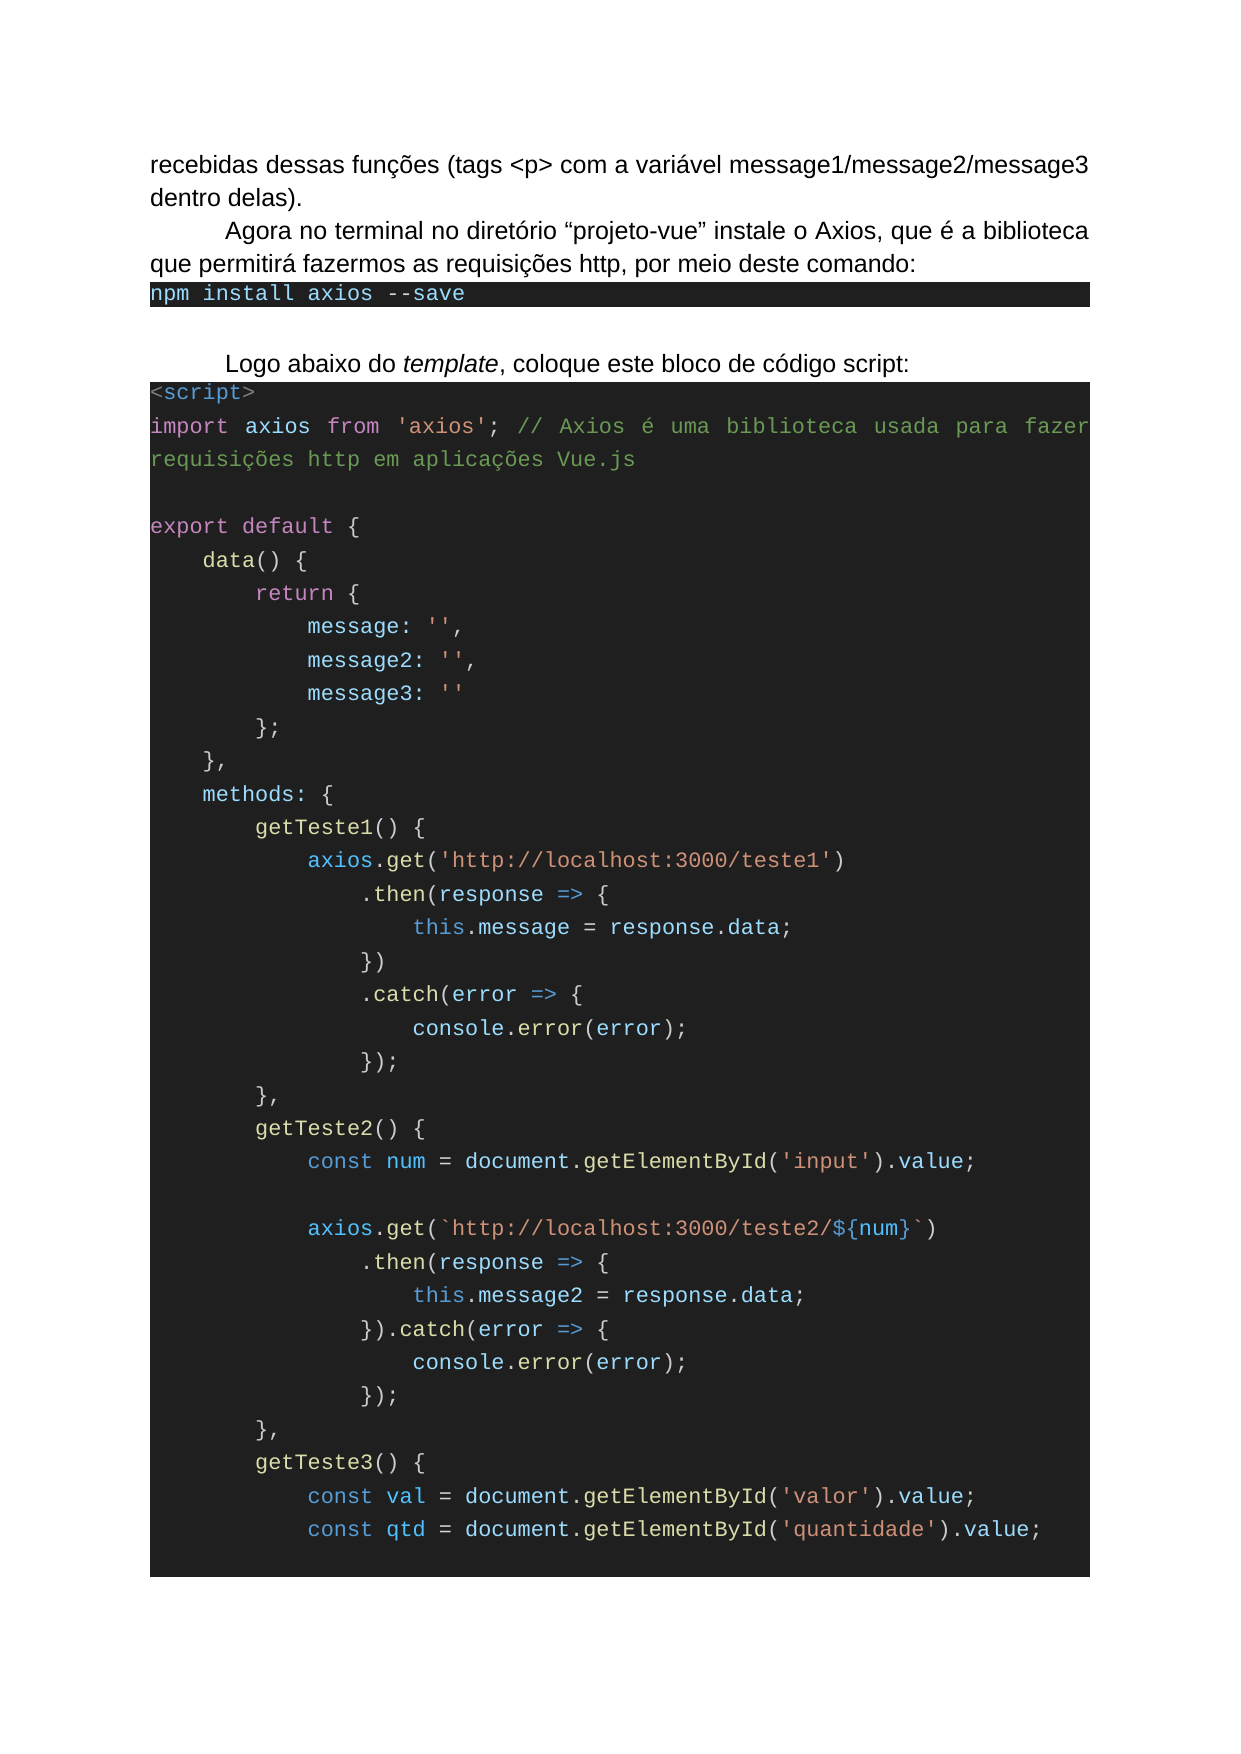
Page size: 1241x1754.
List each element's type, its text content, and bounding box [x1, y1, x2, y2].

text console.error(error); [150, 1351, 1090, 1376]
text }).catch(error => { [150, 1318, 1090, 1343]
text message: '', [150, 616, 1090, 640]
text const val = document.getElementById('valor').value; [150, 1485, 1090, 1510]
text this.message2 = response.data; [150, 1284, 1090, 1309]
text const qtd = document.getElementById('quantidade').value; [150, 1518, 1090, 1543]
text const num = document.getElementById('input').value; [150, 1151, 1090, 1175]
text Agora no terminal no diretório “projeto-vue” instale o Axios, que é a biblioteca que permitirá fazermos as requisições http, por meio deste comando: [150, 216, 1090, 278]
text }, [150, 749, 1090, 774]
text import axios from 'axios'; // Axios é uma biblioteca usada para fazer requisições http em aplicações Vue.js [150, 415, 1090, 473]
text this.message = response.data; [150, 917, 1090, 941]
text export default { [150, 515, 1090, 540]
text npm install axios --save [150, 282, 1090, 307]
text message2: '', [150, 649, 1090, 674]
text axios.get(`http://localhost:3000/teste2/${num}`) [150, 1217, 1090, 1242]
text }, [150, 1084, 1090, 1108]
text .catch(error => { [150, 983, 1090, 1008]
text return { [150, 582, 1090, 607]
text axios.get('http://localhost:3000/teste1') [150, 850, 1090, 874]
text Logo abaixo do template, coloque este bloco de código script: [150, 348, 1090, 377]
text <script> [150, 382, 1090, 406]
text console.error(error); [150, 1017, 1090, 1042]
text getTeste1() { [150, 816, 1090, 841]
text }); [150, 1385, 1090, 1409]
text data() { [150, 549, 1090, 573]
text methods: { [150, 783, 1090, 808]
text }); [150, 1050, 1090, 1075]
text }, [150, 1418, 1090, 1443]
text getTeste2() { [150, 1117, 1090, 1142]
text recebidas dessas funções (tags <p> com a variável message1/message2/message3 dentro delas). [150, 150, 1090, 212]
text message3: '' [150, 682, 1090, 707]
text .then(response => { [150, 883, 1090, 908]
text .then(response => { [150, 1251, 1090, 1276]
text getTeste3() { [150, 1452, 1090, 1476]
text }) [150, 950, 1090, 975]
text }; [150, 716, 1090, 741]
